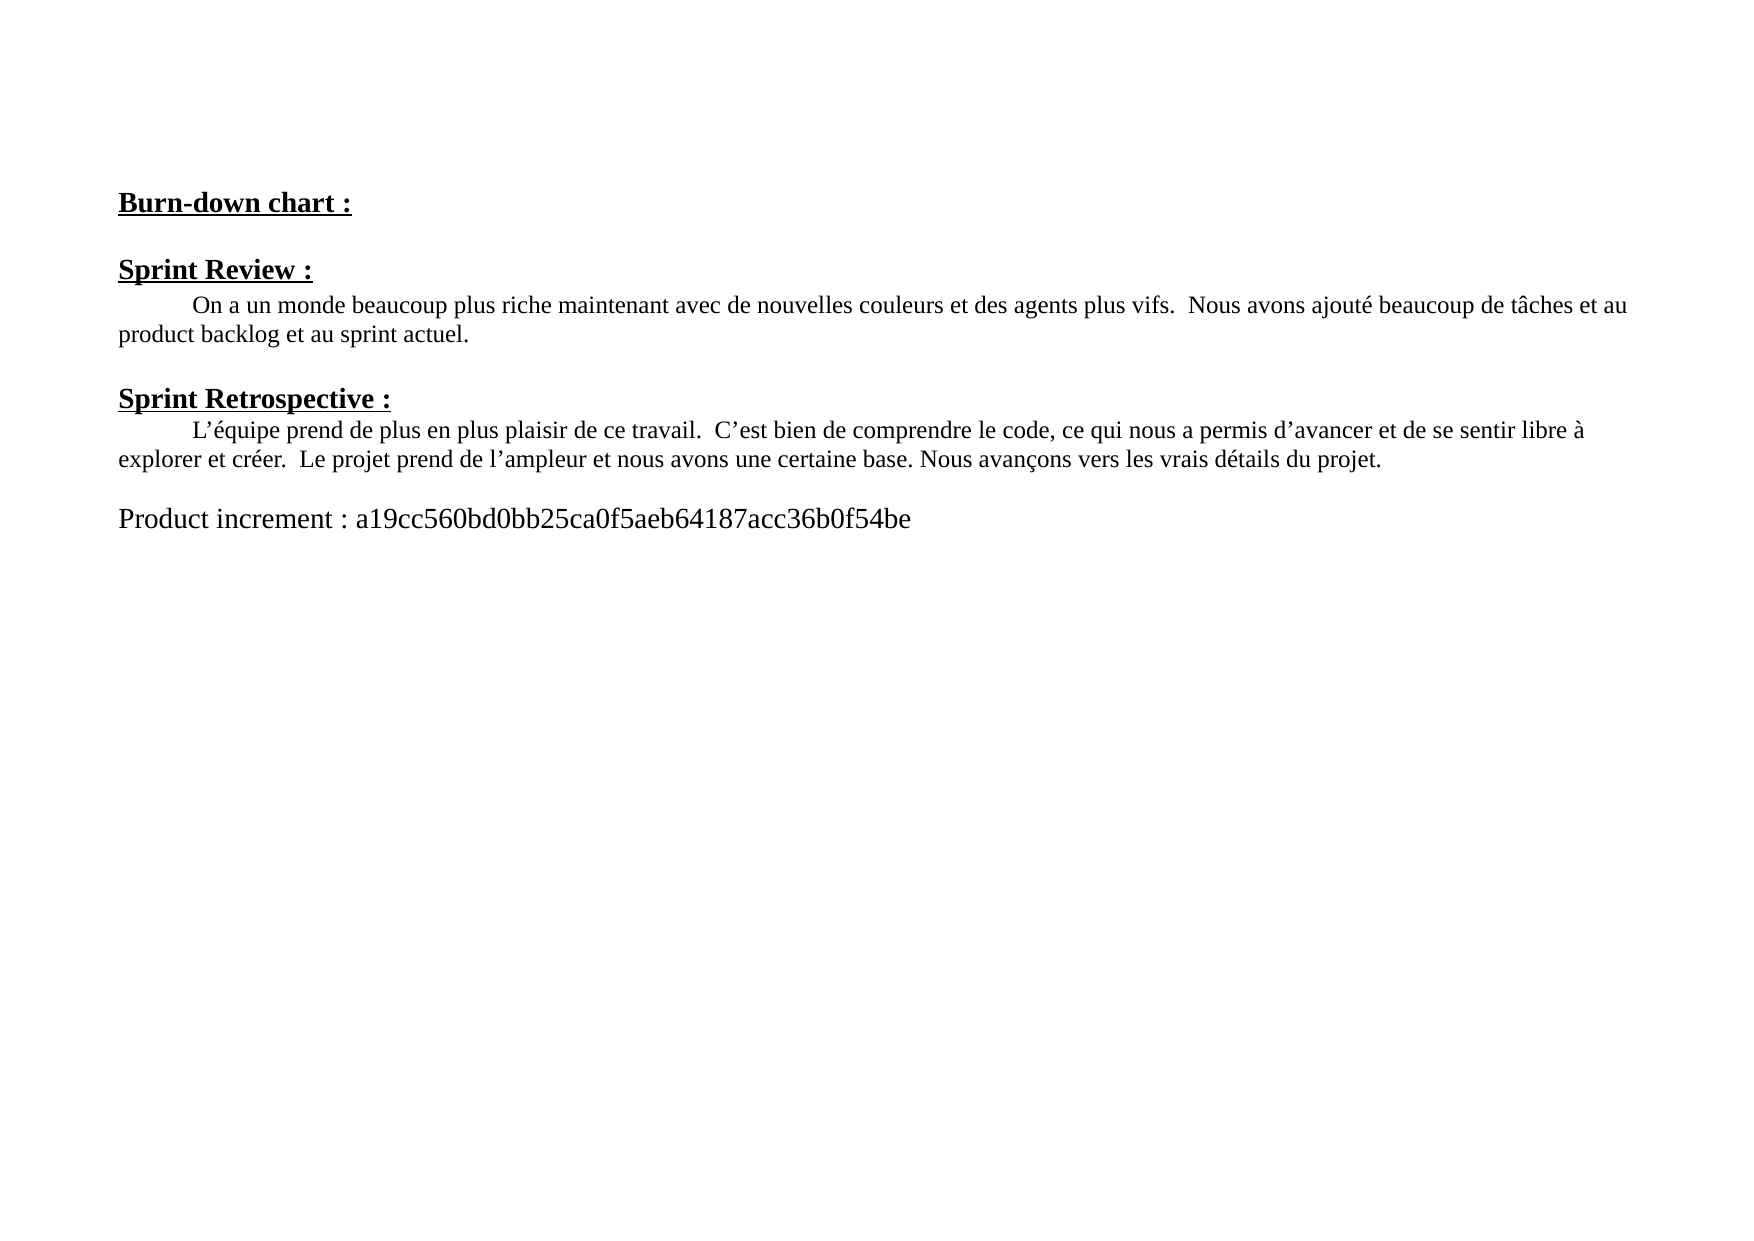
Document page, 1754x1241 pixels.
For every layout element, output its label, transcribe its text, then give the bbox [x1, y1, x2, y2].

text Sprint Review : [118, 252, 1635, 286]
text Sprint Retrospective : [118, 382, 1635, 415]
text On a un monde beaucoup plus riche maintenant avec de nouvelles couleurs et des agents plus vifs. Nous avons ajouté beaucoup de tâches et au product backlog et au sprint actuel. [118, 286, 1635, 348]
text Product increment : a19cc560bd0bb25ca0f5aeb64187acc36b0f54be [118, 501, 1635, 535]
text L’équipe prend de plus en plus plaisir de ce travail. C’est bien de comprendre le code, ce qui nous a permis d’avancer et de se sentir libre à explorer et créer. Le projet prend de l’ampleur et nous avons une certaine base. Nous avançons vers les vrais détails du projet. [118, 415, 1635, 473]
text Burn-down chart : [118, 185, 1635, 219]
